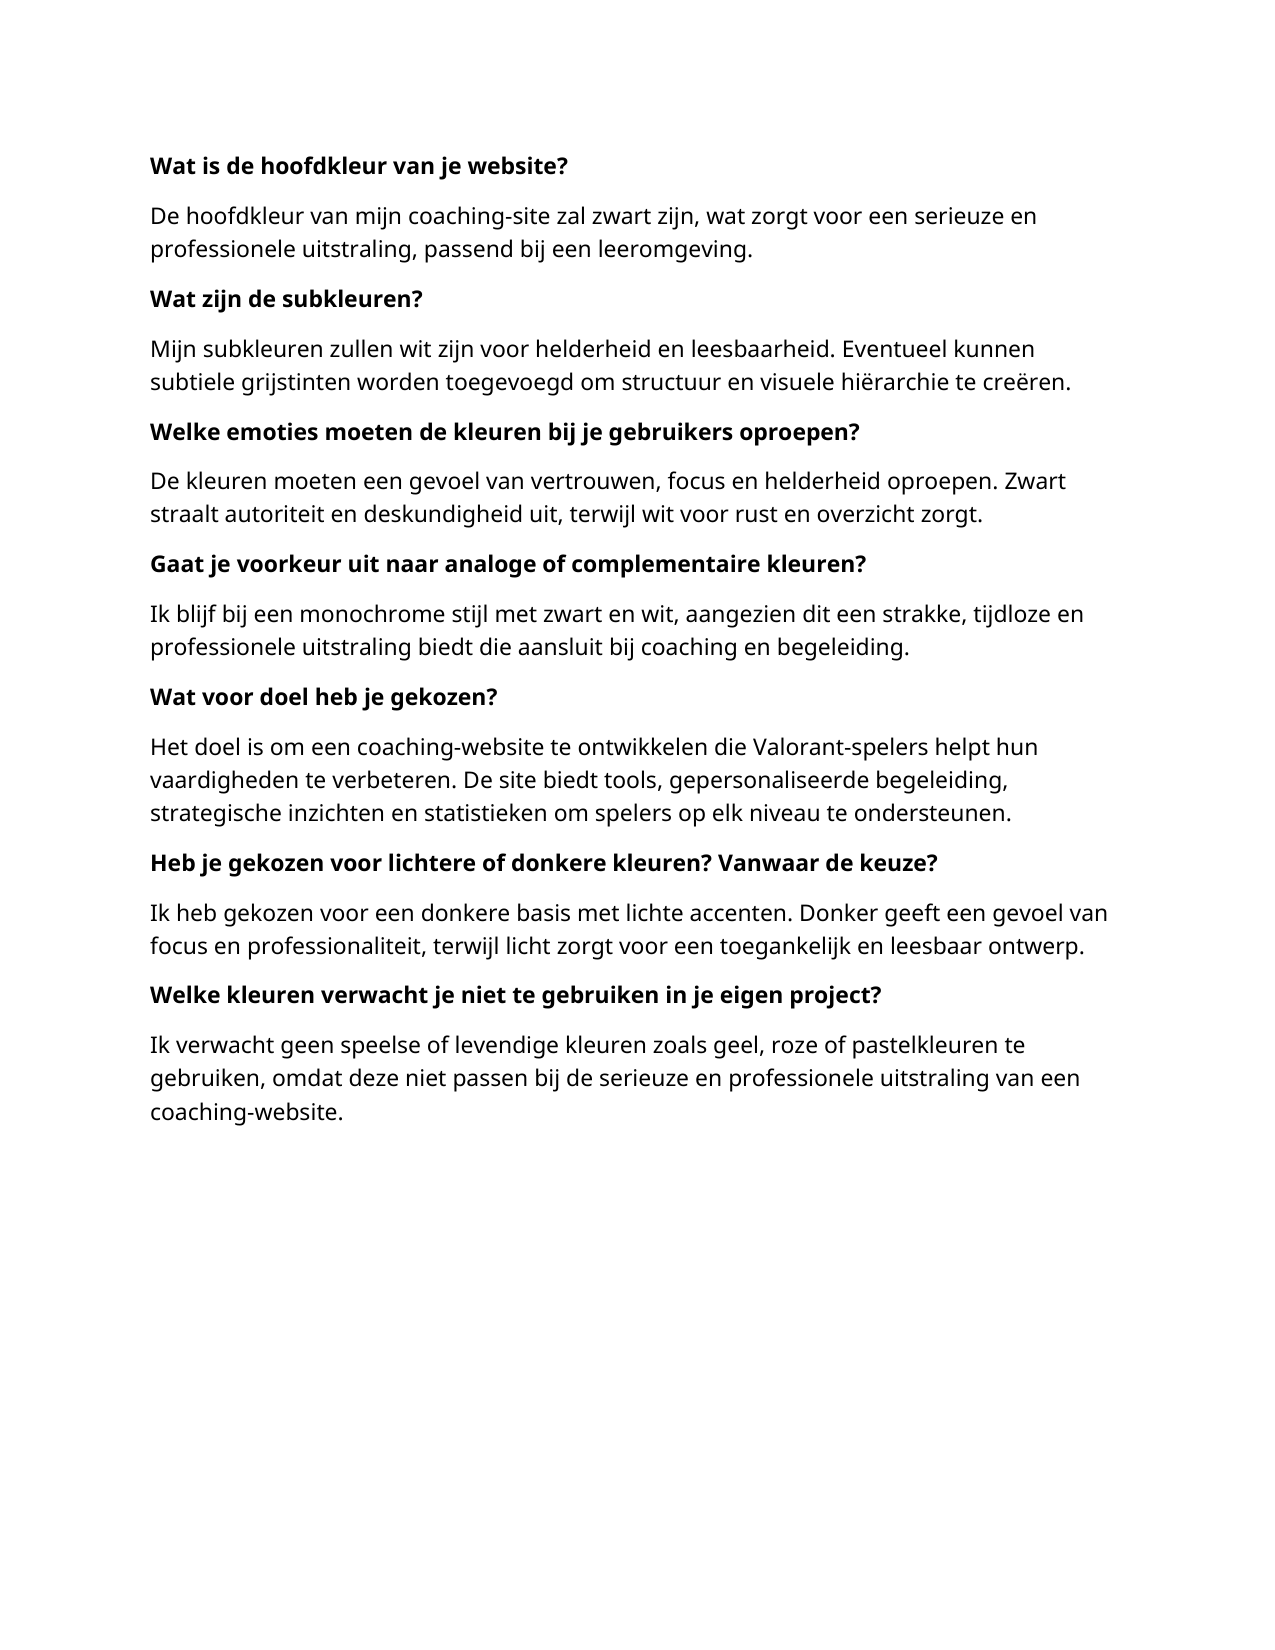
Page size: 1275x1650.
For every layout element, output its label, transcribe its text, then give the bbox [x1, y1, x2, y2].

text Welke kleuren verwacht je niet te gebruiken in je eigen project? [150, 979, 1125, 1011]
text Ik blijf bij een monochrome stijl met zwart en wit, aangezien dit een strakke, tijdloze en professionele uitstraling biedt die aansluit bij coaching en begeleiding. [150, 598, 1125, 662]
text Mijn subkleuren zullen wit zijn voor helderheid en leesbaarheid. Eventueel kunnen subtiele grijstinten worden toegevoegd om structuur en visuele hiërarchie te creëren. [150, 332, 1125, 397]
text Het doel is om een coaching-website te ontwikkelen die Valorant-spelers helpt hun vaardigheden te verbeteren. De site biedt tools, gepersonaliseerde begeleiding, strategische inzichten en statistieken om spelers op elk niveau te ondersteunen. [150, 731, 1125, 828]
text De hoofdkleur van mijn coaching-site zal zwart zijn, wat zorgt voor een serieuze en professionele uitstraling, passend bij een leeromgeving. [150, 200, 1125, 264]
text Ik verwacht geen speelse of levendige kleuren zoals geel, roze of pastelkleuren te gebruiken, omdat deze niet passen bij de serieuze en professionele uitstraling van een coaching-website. [150, 1029, 1125, 1127]
text Gaat je voorkeur uit naar analoge of complementaire kleuren? [150, 548, 1125, 579]
text Wat voor doel heb je gekozen? [150, 681, 1125, 712]
text Wat zijn de subkleuren? [150, 283, 1125, 314]
text Wat is de hoofdkleur van je website? [150, 150, 1125, 181]
text Heb je gekozen voor lichtere of donkere kleuren? Vanwaar de keuze? [150, 847, 1125, 878]
text Welke emoties moeten de kleuren bij je gebruikers oproepen? [150, 415, 1125, 447]
text Ik heb gekozen voor een donkere basis met lichte accenten. Donker geeft een gevoel van focus en professionaliteit, terwijl licht zorgt voor een toegankelijk en leesbaar ontwerp. [150, 896, 1125, 961]
text De kleuren moeten een gevoel van vertrouwen, focus en helderheid oproepen. Zwart straalt autoriteit en deskundigheid uit, terwijl wit voor rust en overzicht zorgt. [150, 465, 1125, 529]
